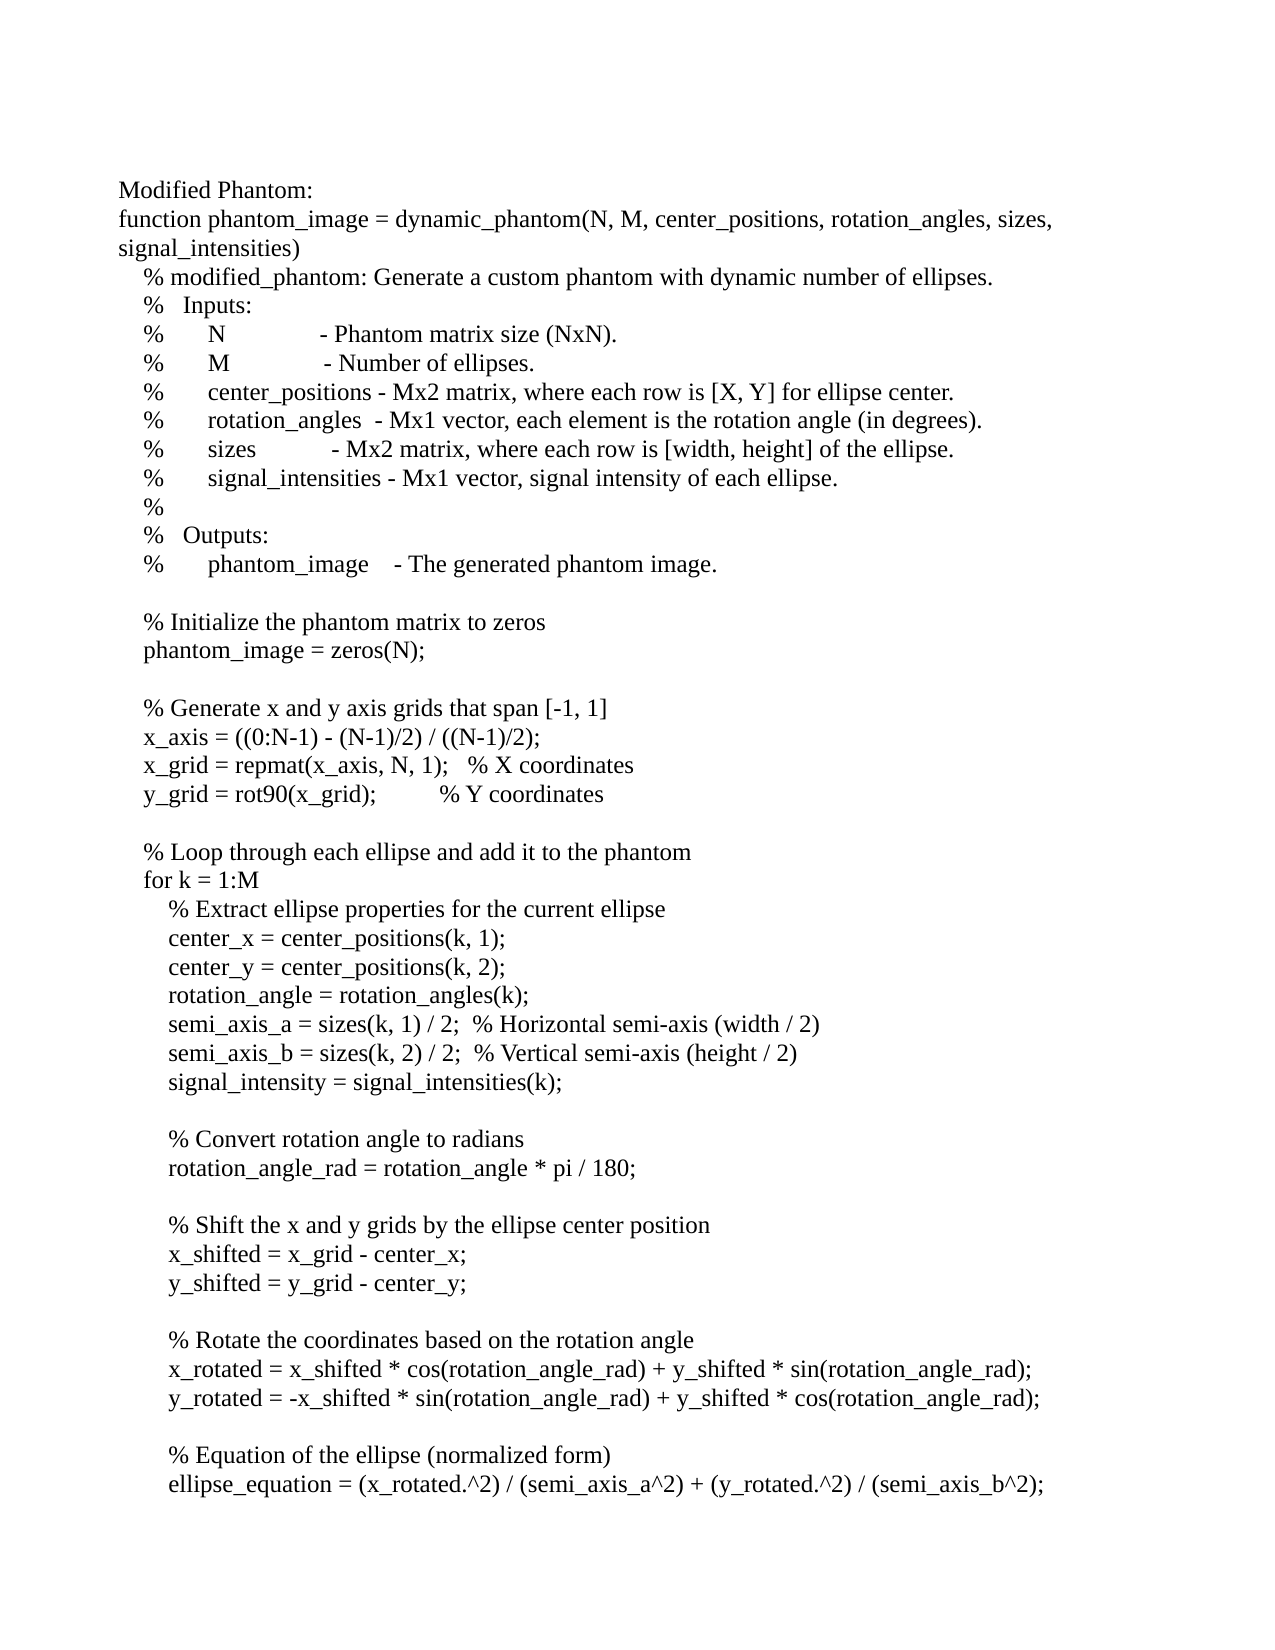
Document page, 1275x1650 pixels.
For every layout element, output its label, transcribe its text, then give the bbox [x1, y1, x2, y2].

text center_y = center_positions(k, 2); [118, 952, 1157, 981]
text % M - Number of ellipses. [118, 348, 1157, 377]
text phantom_image = zeros(N); [118, 636, 1157, 664]
text % N - Phantom matrix size (NxN). [118, 319, 1157, 348]
text rotation_angle_rad = rotation_angle * pi / 180; [118, 1153, 1157, 1182]
text % [118, 492, 1157, 521]
text semi_axis_b = sizes(k, 2) / 2; % Vertical semi-axis (height / 2) [118, 1038, 1157, 1067]
text for k = 1:M [118, 866, 1157, 894]
text Modified Phantom: [118, 176, 1157, 204]
text % Rotate the coordinates based on the rotation angle [118, 1326, 1157, 1354]
text % center_positions - Mx2 matrix, where each row is [X, Y] for ellipse center. [118, 377, 1157, 406]
text % Inputs: [118, 291, 1157, 319]
text y_grid = rot90(x_grid); % Y coordinates [118, 779, 1157, 808]
text signal_intensity = signal_intensities(k); [118, 1067, 1157, 1096]
text % rotation_angles - Mx1 vector, each element is the rotation angle (in degrees). [118, 406, 1157, 434]
text y_shifted = y_grid - center_y; [118, 1268, 1157, 1297]
text % signal_intensities - Mx1 vector, signal intensity of each ellipse. [118, 463, 1157, 492]
text y_rotated = -x_shifted * sin(rotation_angle_rad) + y_shifted * cos(rotation_angle_rad); [118, 1383, 1157, 1412]
text semi_axis_a = sizes(k, 1) / 2; % Horizontal semi-axis (width / 2) [118, 1009, 1157, 1038]
text x_axis = ((0:N-1) - (N-1)/2) / ((N-1)/2); [118, 722, 1157, 751]
text % Convert rotation angle to radians [118, 1124, 1157, 1153]
text % Loop through each ellipse and add it to the phantom [118, 837, 1157, 866]
text x_rotated = x_shifted * cos(rotation_angle_rad) + y_shifted * sin(rotation_angle_rad); [118, 1354, 1157, 1383]
text rotation_angle = rotation_angles(k); [118, 981, 1157, 1009]
text % phantom_image - The generated phantom image. [118, 549, 1157, 578]
text % Extract ellipse properties for the current ellipse [118, 894, 1157, 923]
text % Outputs: [118, 521, 1157, 549]
text function phantom_image = dynamic_phantom(N, M, center_positions, rotation_angles, sizes, signal_intensities) [118, 204, 1157, 262]
text ellipse_equation = (x_rotated.^2) / (semi_axis_a^2) + (y_rotated.^2) / (semi_axis_b^2); [118, 1469, 1157, 1498]
text % Equation of the ellipse (normalized form) [118, 1441, 1157, 1469]
text x_grid = repmat(x_axis, N, 1); % X coordinates [118, 751, 1157, 779]
text % sizes - Mx2 matrix, where each row is [width, height] of the ellipse. [118, 434, 1157, 463]
text % Initialize the phantom matrix to zeros [118, 607, 1157, 636]
text % Shift the x and y grids by the ellipse center position [118, 1211, 1157, 1239]
text % Generate x and y axis grids that span [-1, 1] [118, 693, 1157, 722]
text x_shifted = x_grid - center_x; [118, 1239, 1157, 1268]
text center_x = center_positions(k, 1); [118, 923, 1157, 952]
text % modified_phantom: Generate a custom phantom with dynamic number of ellipses. [118, 262, 1157, 291]
